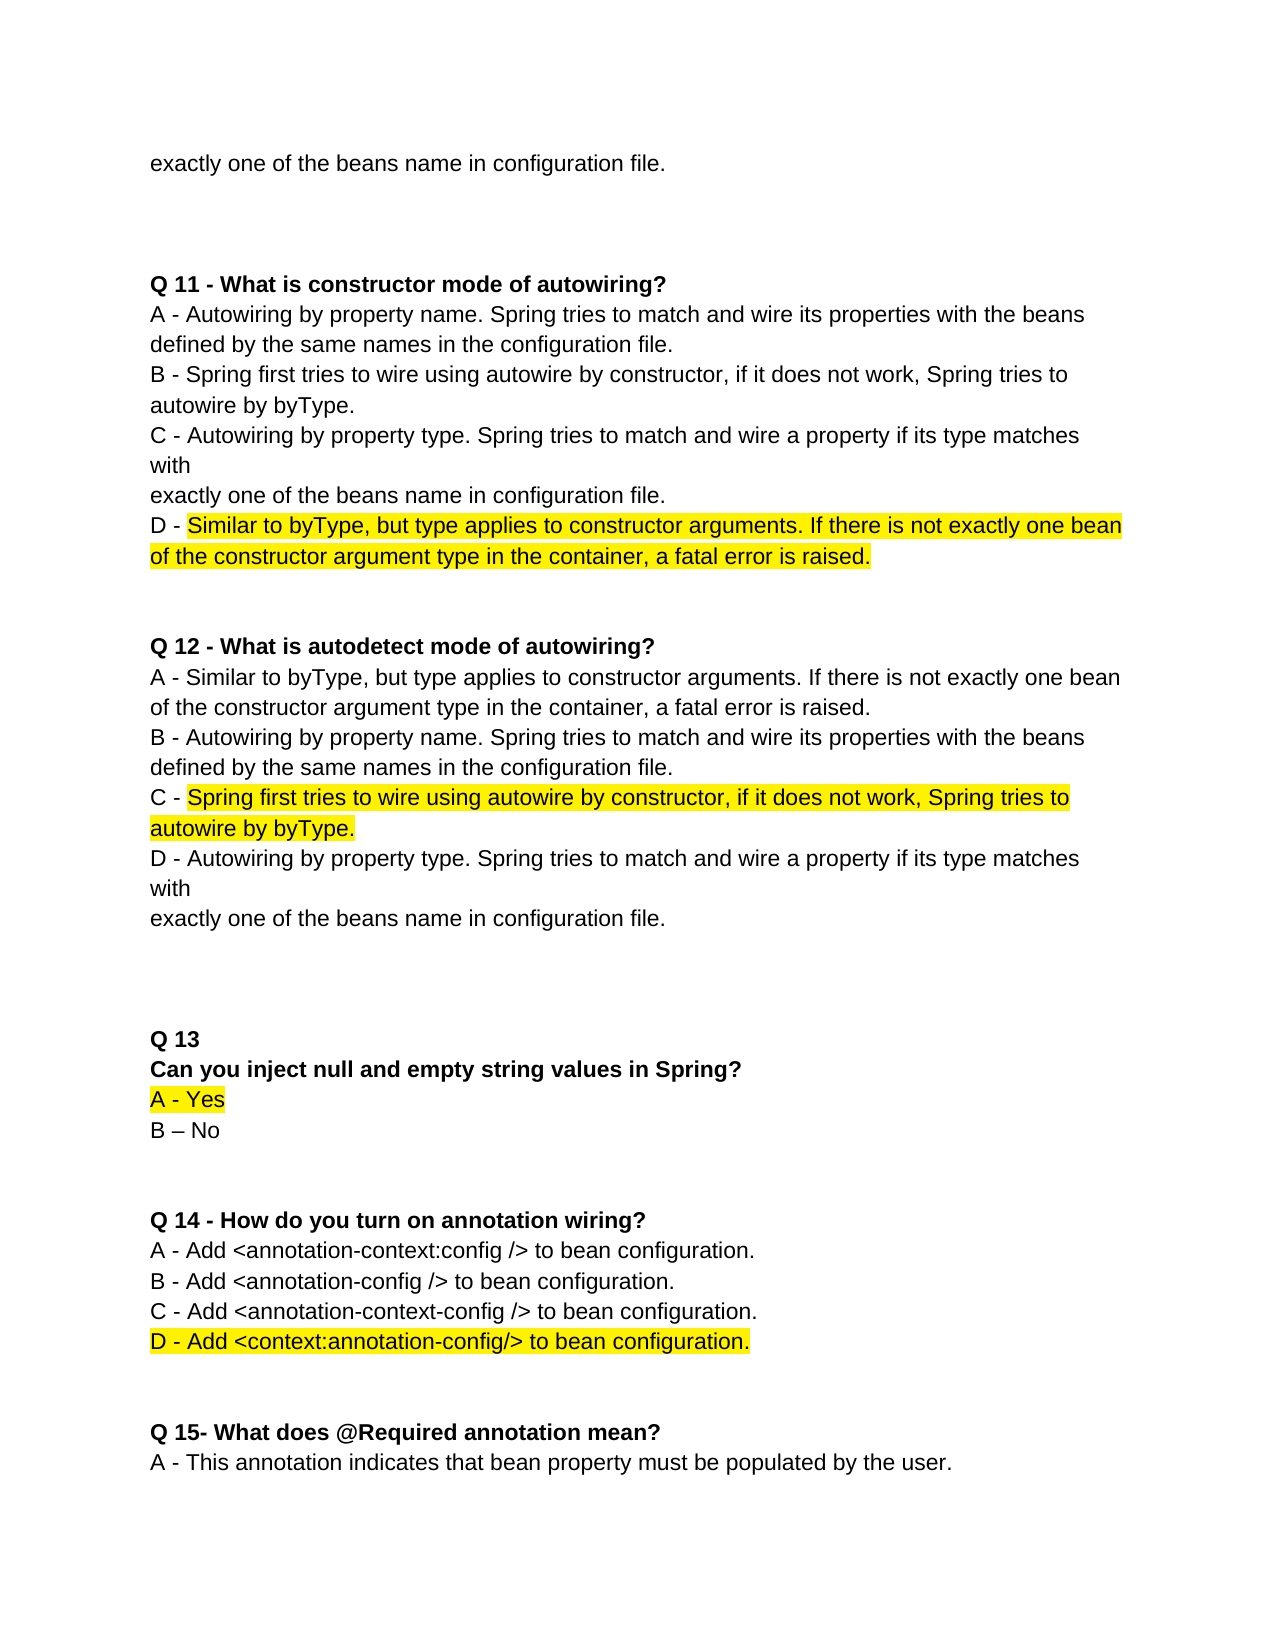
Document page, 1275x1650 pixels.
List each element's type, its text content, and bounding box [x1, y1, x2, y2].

text Q 15- What does @Required annotation mean? [150, 1419, 1125, 1445]
text C - Spring first tries to wire using autowire by constructor, if it does not work, Spring tries to [150, 784, 1125, 811]
text C - Autowiring by property type. Spring tries to match and wire a property if its type matches with [150, 422, 1125, 478]
text Q 13 [150, 1026, 1125, 1052]
text defined by the same names in the configuration file. [150, 754, 1125, 781]
text autowire by byType. [150, 392, 1125, 418]
text B - Spring first tries to wire using autowire by constructor, if it does not work, Spring tries to [150, 361, 1125, 388]
text B - Add <annotation-config /> to bean configuration. [150, 1268, 1125, 1294]
text D - Autowiring by property type. Spring tries to match and wire a property if its type matches with [150, 845, 1125, 901]
text of the constructor argument type in the container, a fatal error is raised. [150, 694, 1125, 720]
text exactly one of the beans name in configuration file. [150, 150, 1125, 176]
text Can you inject null and empty string values in Spring? [150, 1056, 1125, 1083]
text A - Autowiring by property name. Spring tries to match and wire its properties with the beans [150, 301, 1125, 327]
text exactly one of the beans name in configuration file. [150, 482, 1125, 509]
text A - Similar to byType, but type applies to constructor arguments. If there is not exactly one bean [150, 663, 1125, 690]
text B - Autowiring by property name. Spring tries to match and wire its properties with the beans [150, 724, 1125, 750]
text D - Similar to byType, but type applies to constructor arguments. If there is not exactly one bean [150, 512, 1125, 539]
text Q 14 - How do you turn on annotation wiring? [150, 1207, 1125, 1234]
text B – No [150, 1117, 1125, 1143]
text autowire by byType. [150, 814, 1125, 841]
text C - Add <annotation-context-config /> to bean configuration. [150, 1298, 1125, 1324]
text A - This annotation indicates that bean property must be populated by the user. [150, 1449, 1125, 1475]
text D - Add <context:annotation-config/> to bean configuration. [150, 1328, 1125, 1354]
text exactly one of the beans name in configuration file. [150, 905, 1125, 932]
text defined by the same names in the configuration file. [150, 331, 1125, 358]
text Q 11 - What is constructor mode of autowiring? [150, 271, 1125, 297]
text A - Add <annotation-context:config /> to bean configuration. [150, 1237, 1125, 1264]
text Q 12 - What is autodetect mode of autowiring? [150, 633, 1125, 660]
text A - Yes [150, 1086, 1125, 1113]
text of the constructor argument type in the container, a fatal error is raised. [150, 543, 1125, 569]
